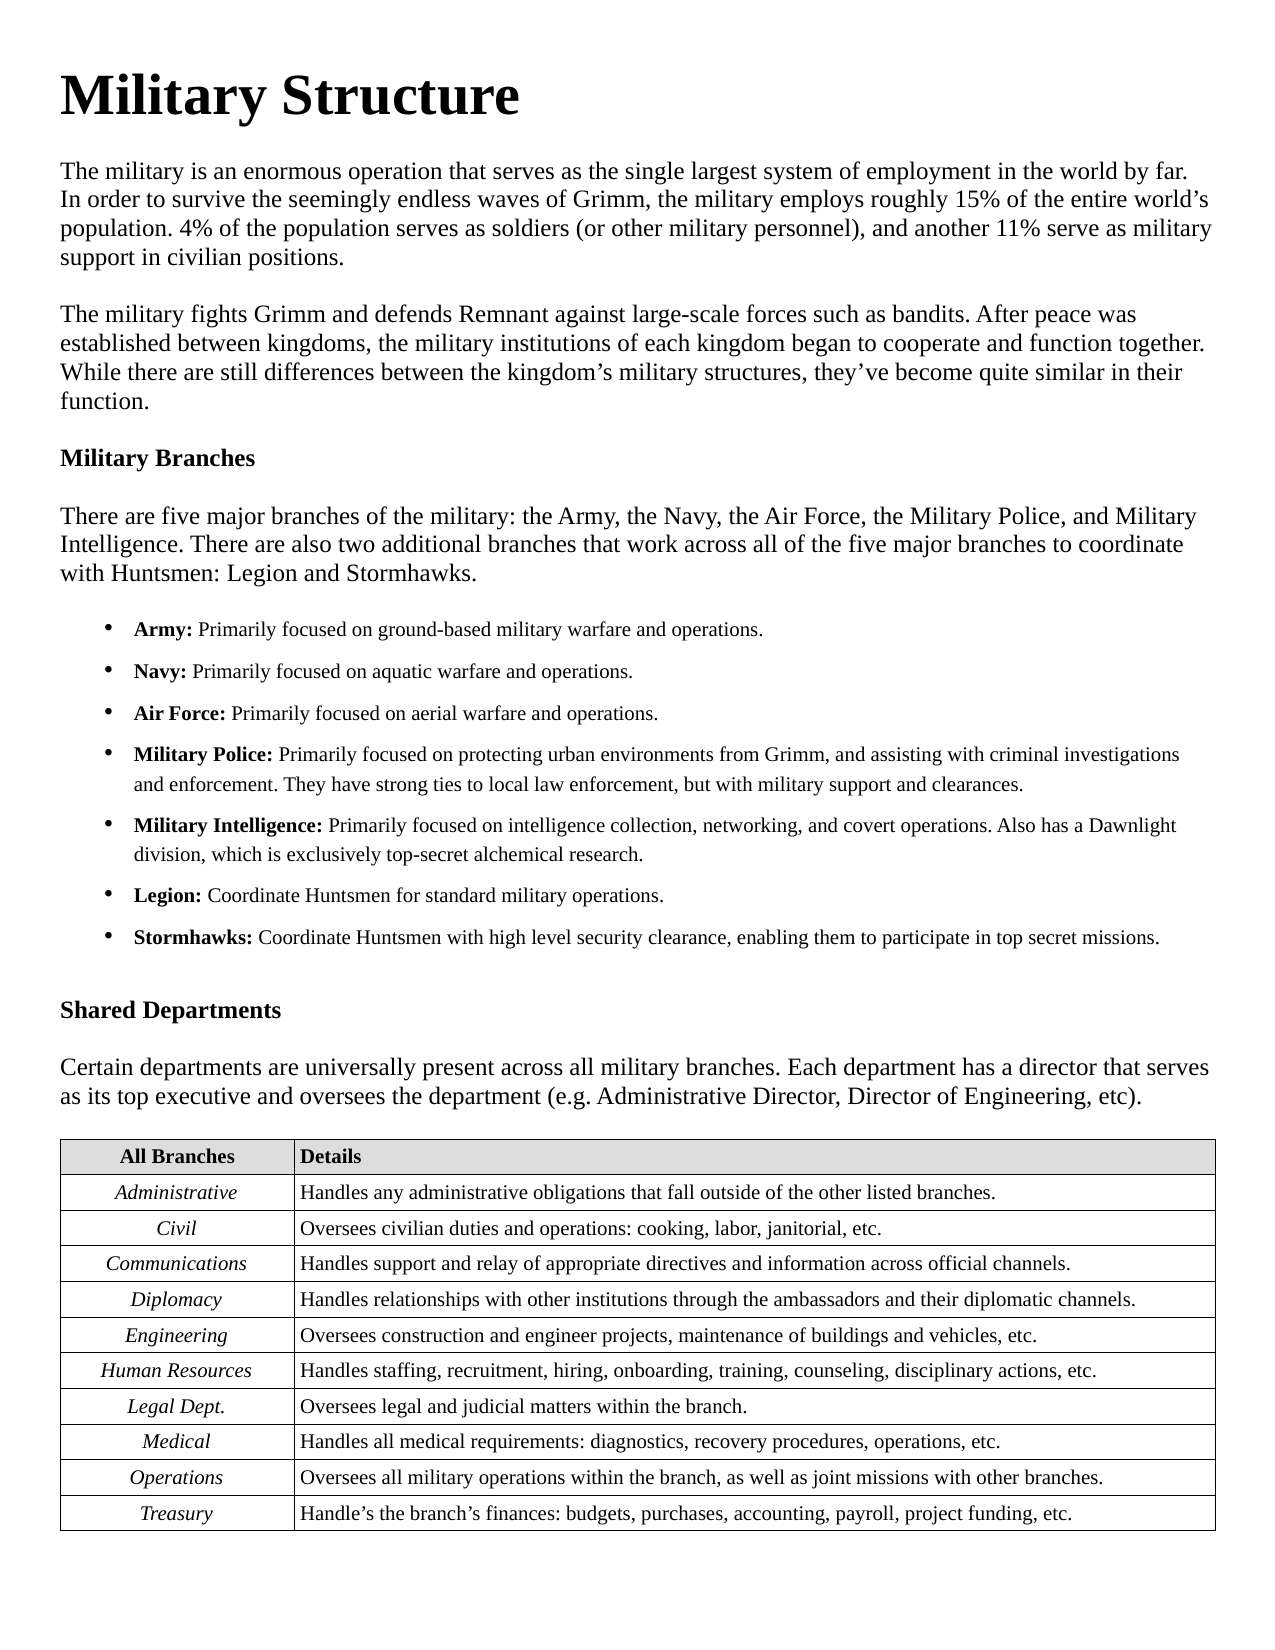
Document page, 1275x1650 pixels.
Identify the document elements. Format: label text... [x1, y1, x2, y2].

subtitle Shared Departments [60, 995, 1215, 1023]
table_cell Human Resources [61, 1353, 294, 1388]
table_cell Engineering [61, 1318, 294, 1352]
table_cell Communications [61, 1246, 294, 1281]
table_cell Medical [61, 1425, 294, 1459]
table_cell Administrative [61, 1175, 294, 1210]
table_header Details [295, 1140, 1215, 1174]
table_cell Operations [61, 1460, 294, 1495]
list Navy: Primarily focused on aquatic warfare and operations. [104, 659, 1215, 684]
table_cell Oversees civilian duties and operations: cooking, labor, janitorial, etc. [295, 1211, 1215, 1245]
subtitle Military Structure [60, 60, 1215, 127]
table_cell Diplomacy [61, 1282, 294, 1317]
table_cell Handles all medical requirements: diagnostics, recovery procedures, operations, etc. [295, 1425, 1215, 1459]
table_cell Handle’s the branch’s finances: budgets, purchases, accounting, payroll, project funding, etc. [295, 1496, 1215, 1530]
table_cell Oversees construction and engineer projects, maintenance of buildings and vehicles, etc. [295, 1318, 1215, 1352]
table_cell Handles relationships with other institutions through the ambassadors and their diplomatic channels. [295, 1282, 1215, 1317]
table_cell Treasury [61, 1496, 294, 1530]
table_cell Oversees all military operations within the branch, as well as joint missions with other branches. [295, 1460, 1215, 1495]
list Army: Primarily focused on ground-based military warfare and operations. [104, 617, 1215, 642]
subtitle Military Branches [60, 443, 1215, 472]
table_cell Civil [61, 1211, 294, 1245]
text Certain departments are universally present across all military branches. Each department has a director that serves as its top executive and oversees the department (e.g. Administrative Director, Director of Engineering, etc). [60, 1052, 1215, 1110]
table_header All Branches [61, 1140, 294, 1174]
text The military is an enormous operation that serves as the single largest system of employment in the world by far. In order to survive the seemingly endless waves of Grimm, the military employs roughly 15% of the entire world’s population. 4% of the population serves as soldiers (or other military personnel), and another 11% serve as military support in civilian positions. [60, 156, 1215, 271]
list Military Police: Primarily focused on protecting urban environments from Grimm, and assisting with criminal investigations and enforcement. They have strong ties to local law enforcement, but with military support and clearances. [104, 742, 1215, 796]
list Military Intelligence: Primarily focused on intelligence collection, networking, and covert operations. Also has a Dawnlight division, which is exclusively top-secret alchemical research. [104, 812, 1215, 866]
table_cell Oversees legal and judicial matters within the branch. [295, 1389, 1215, 1423]
text There are five major branches of the military: the Army, the Navy, the Air Force, the Military Police, and Military Intelligence. There are also two additional branches that work across all of the five major branches to coordinate with Huntsmen: Legion and Stormhawks. [60, 501, 1215, 587]
table_cell Handles any administrative obligations that fall outside of the other listed branches. [295, 1175, 1215, 1210]
table_cell Handles support and relay of appropriate directives and information across official channels. [295, 1246, 1215, 1281]
list Legion: Coordinate Huntsmen for standard military operations. [104, 883, 1215, 908]
list Air Force: Primarily focused on aerial warfare and operations. [104, 700, 1215, 725]
table_cell Handles staffing, recruitment, hiring, onboarding, training, counseling, disciplinary actions, etc. [295, 1353, 1215, 1388]
table_cell Legal Dept. [61, 1389, 294, 1423]
list Stormhawks: Coordinate Huntsmen with high level security clearance, enabling them to participate in top secret missions. [104, 924, 1215, 949]
text The military fights Grimm and defends Remnant against large-scale forces such as bandits. After peace was established between kingdoms, the military institutions of each kingdom began to cooperate and function together. While there are still differences between the kingdom’s military structures, they’ve become quite similar in their function. [60, 299, 1215, 414]
